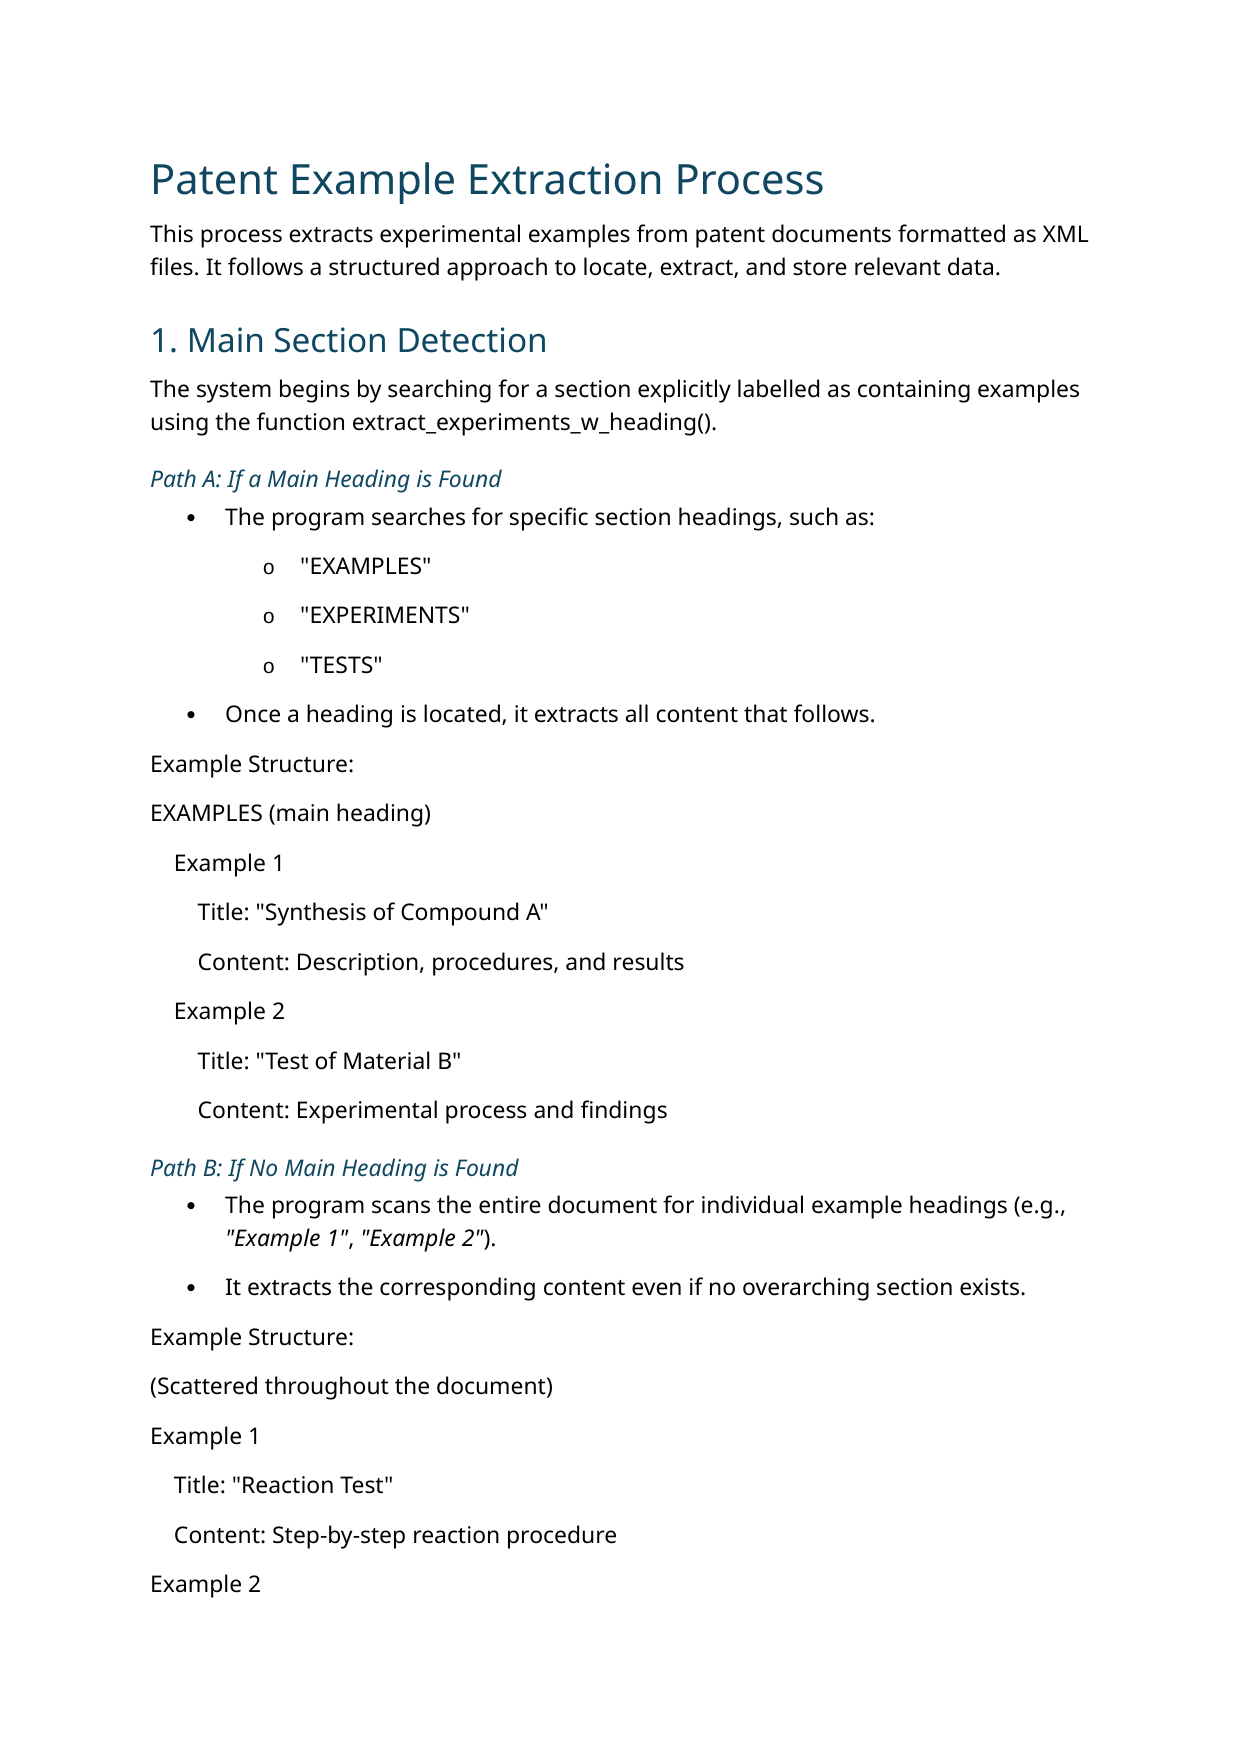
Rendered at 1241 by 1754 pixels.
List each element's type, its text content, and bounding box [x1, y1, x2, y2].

text Content: Experimental process and findings [150, 1094, 1090, 1125]
text Title: "Synthesis of Compound A" [150, 896, 1090, 927]
subtitle 1. Main Section Detection [150, 317, 1090, 362]
text Example 2 [150, 1568, 1090, 1599]
text Content: Description, procedures, and results [150, 946, 1090, 977]
text Example 2 [150, 995, 1090, 1026]
text Example 1 [150, 1420, 1090, 1451]
list It extracts the corresponding content even if no overarching section exists. [187, 1271, 1090, 1302]
text The system begins by searching for a section explicitly labelled as containing examples using the function extract_experiments_w_heading(). [150, 373, 1090, 437]
list The program searches for specific section headings, such as: [187, 500, 1090, 532]
list "TESTS" [262, 649, 1090, 680]
text (Scattered throughout the document) [150, 1370, 1090, 1401]
text Example Structure: [150, 1321, 1090, 1352]
text Title: "Reaction Test" [150, 1469, 1090, 1500]
subtitle Path B: If No Main Heading is Found [150, 1152, 1090, 1183]
text Example Structure: [150, 748, 1090, 779]
text EXAMPLES (main heading) [150, 797, 1090, 828]
text Content: Step-by-step reaction procedure [150, 1519, 1090, 1550]
list The program scans the entire document for individual example headings (e.g., "Example 1", "Example 2"). [187, 1189, 1090, 1253]
subtitle Path A: If a Main Heading is Found [150, 463, 1090, 495]
list Once a heading is located, it extracts all content that follows. [187, 698, 1090, 729]
list "EXPERIMENTS" [262, 599, 1090, 631]
text Example 1 [150, 847, 1090, 878]
list "EXAMPLES" [262, 550, 1090, 581]
text This process extracts experimental examples from patent documents formatted as XML files. It follows a structured approach to locate, extract, and store relevant data. [150, 218, 1090, 282]
subtitle Patent Example Extraction Process [150, 150, 1090, 207]
text Title: "Test of Material B" [150, 1045, 1090, 1076]
